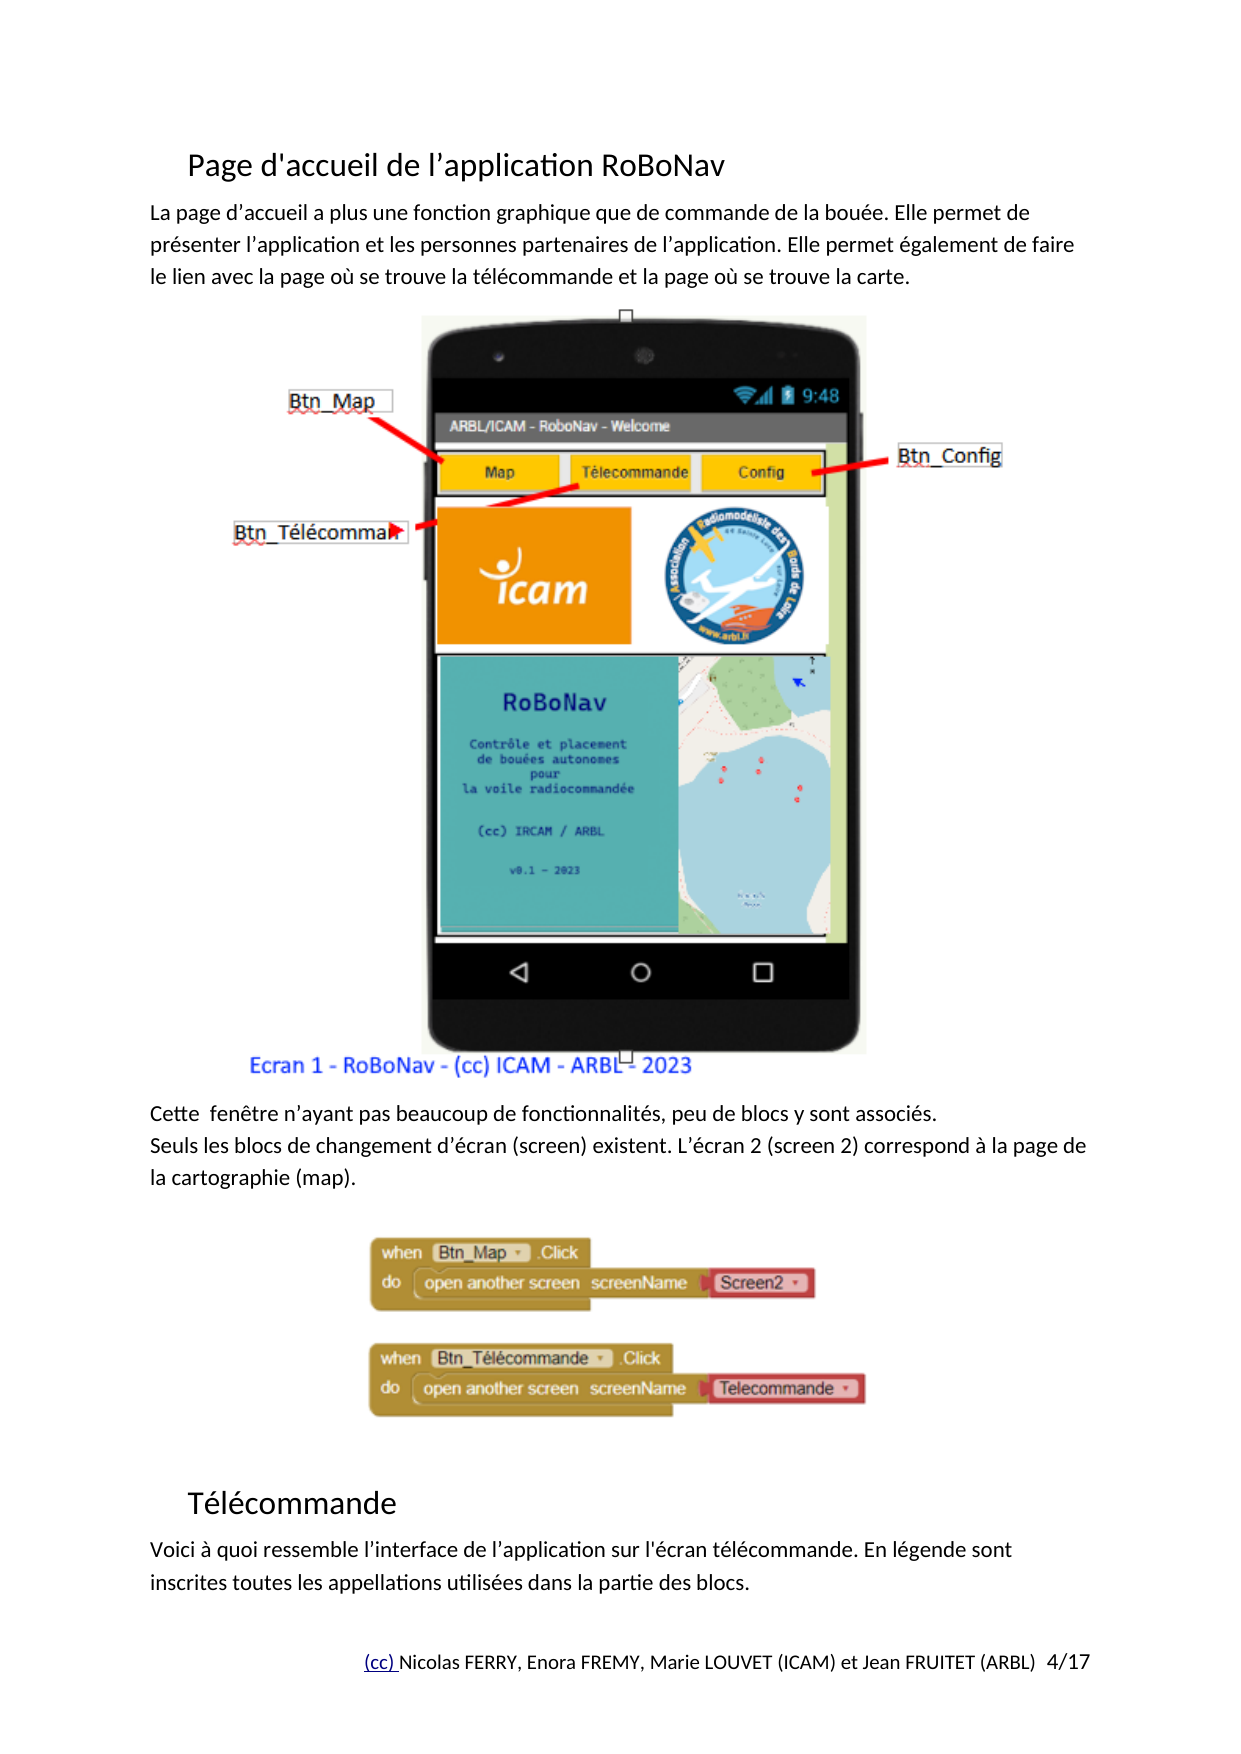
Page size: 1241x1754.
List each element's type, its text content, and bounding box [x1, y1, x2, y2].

subtitle Télécommande [187, 1482, 1090, 1523]
subtitle Page d'accueil de l’application RoBoNav [187, 144, 1090, 185]
picture [227, 294, 1014, 1092]
text Cette fenêtre n’ayant pas beaucoup de fonctionnalités, peu de blocs y sont associés. Seuls les blocs de changement d’écran (screen) existent. L’écran 2 (screen 2) correspond à la page de la cartographie (map). [150, 1099, 1090, 1191]
text Voici à quoi ressemble l’interface de l’application sur l'écran télécommande. En légende sont inscrites toutes les appellations utilisées dans la partie des blocs. [150, 1536, 1090, 1596]
text La page d’accueil a plus une fonction graphique que de commande de la bouée. Elle permet de présenter l’application et les personnes partenaires de l’application. Elle permet également de faire le lien avec la page où se trouve la télécommande et la page où se trouve la carte. [150, 198, 1090, 290]
picture [356, 1227, 885, 1444]
